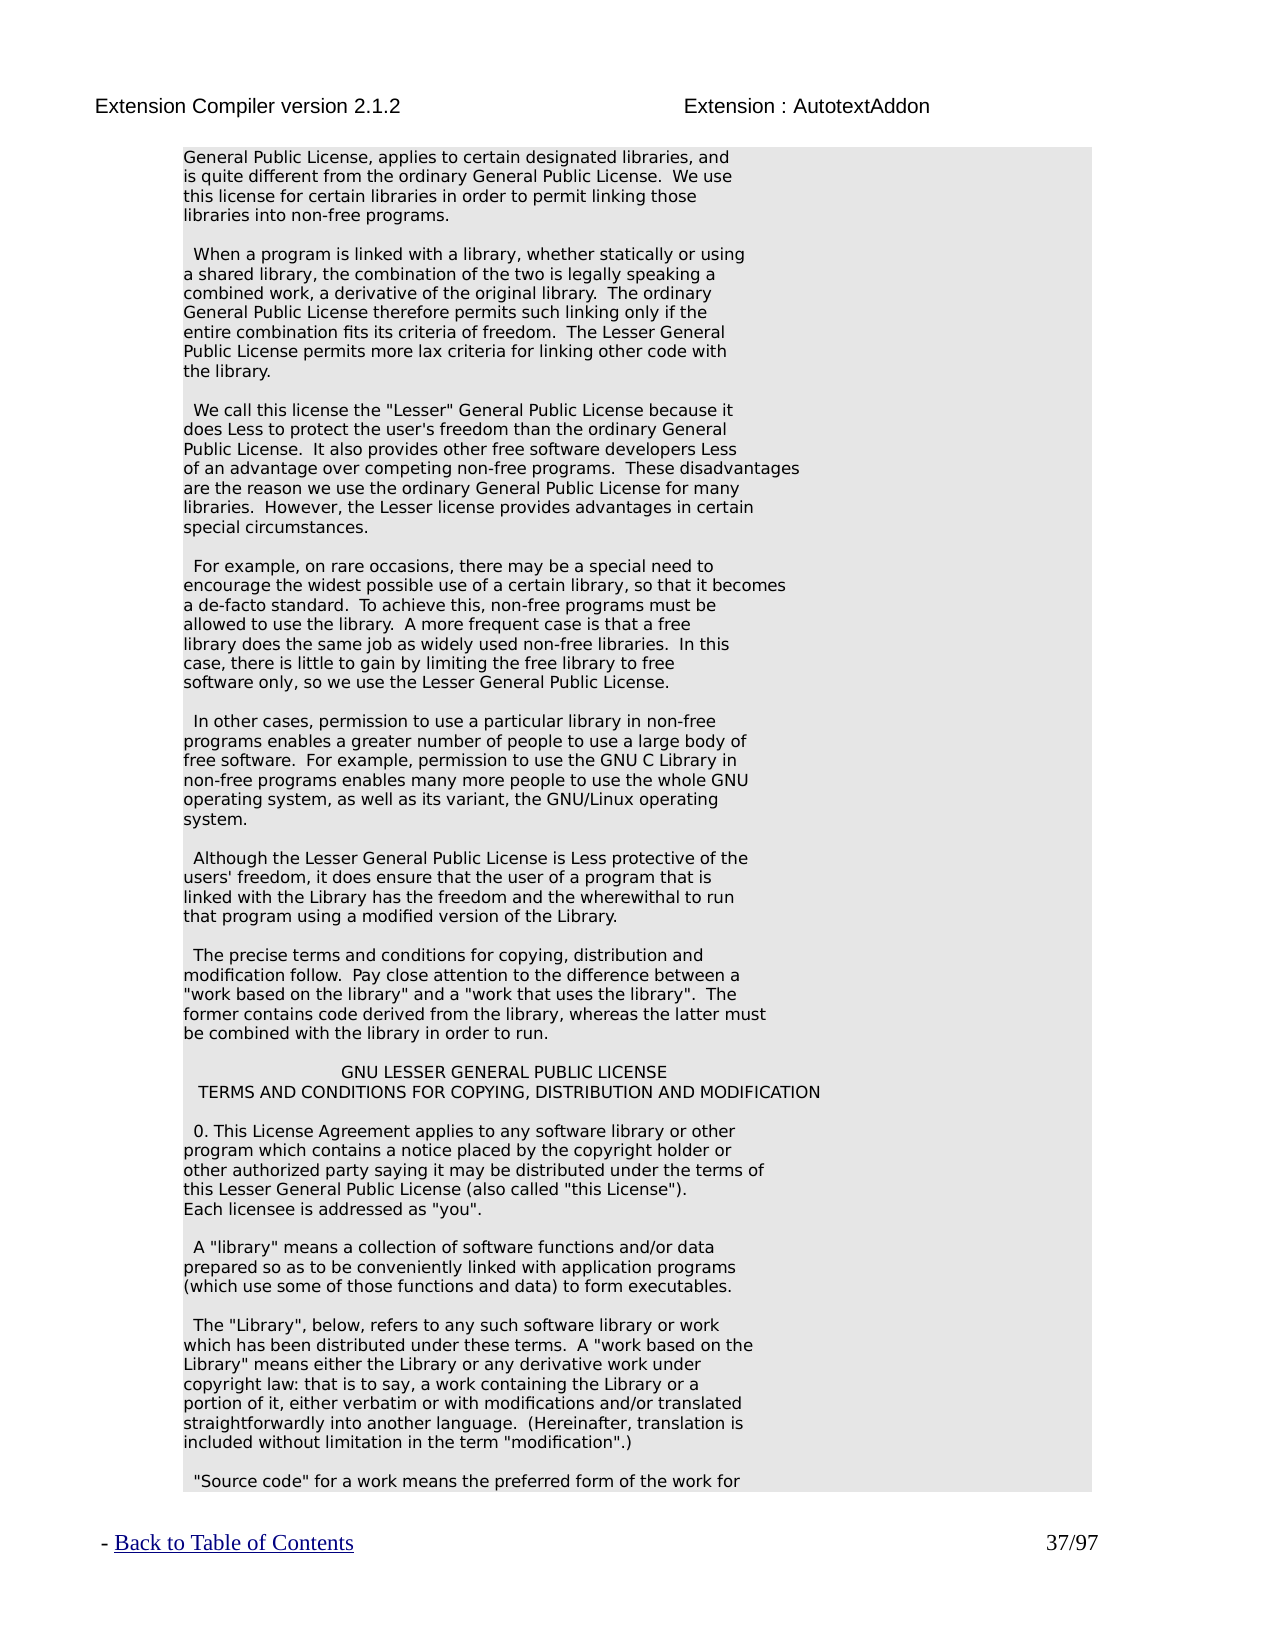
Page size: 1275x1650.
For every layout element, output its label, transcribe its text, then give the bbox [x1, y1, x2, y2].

text system. [183, 810, 1092, 829]
text For example, on rare occasions, there may be a special need to [183, 557, 1092, 576]
text The "Library", below, refers to any such software library or work [183, 1316, 1092, 1336]
text encourage the widest possible use of a certain library, so that it becomes [183, 576, 1092, 596]
text be combined with the library in order to run. [183, 1024, 1092, 1043]
text included without limitation in the term "modification".) [183, 1433, 1092, 1453]
text TERMS AND CONDITIONS FOR COPYING, DISTRIBUTION AND MODIFICATION [183, 1082, 1092, 1102]
text is quite different from the ordinary General Public License. We use [183, 167, 1092, 186]
text 0. This License Agreement applies to any software library or other [183, 1121, 1092, 1141]
text a shared library, the combination of the two is legally speaking a [183, 264, 1092, 284]
text combined work, a derivative of the original library. The ordinary [183, 284, 1092, 303]
text of an advantage over competing non-free programs. These disadvantages [183, 459, 1092, 479]
text "work based on the library" and a "work that uses the library". The [183, 985, 1092, 1004]
text When a program is linked with a library, whether statically or using [183, 245, 1092, 264]
text special circumstances. [183, 518, 1092, 537]
text copyright law: that is to say, a work containing the Library or a [183, 1375, 1092, 1394]
text modification follow. Pay close attention to the difference between a [183, 966, 1092, 985]
text that program using a modified version of the Library. [183, 907, 1092, 927]
text libraries into non-free programs. [183, 206, 1092, 225]
text Public License permits more lax criteria for linking other code with [183, 342, 1092, 362]
text which has been distributed under these terms. A "work based on the [183, 1336, 1092, 1355]
text software only, so we use the Lesser General Public License. [183, 673, 1092, 693]
text this Lesser General Public License (also called "this License"). [183, 1180, 1092, 1199]
text a de-facto standard. To achieve this, non-free programs must be [183, 596, 1092, 615]
text "Source code" for a work means the preferred form of the work for [183, 1472, 1092, 1492]
text libraries. However, the Lesser license provides advantages in certain [183, 498, 1092, 518]
text We call this license the "Lesser" General Public License because it [183, 401, 1092, 420]
text does Less to protect the user's freedom than the ordinary General [183, 420, 1092, 440]
text other authorized party saying it may be distributed under the terms of [183, 1160, 1092, 1180]
text portion of it, either verbatim or with modifications and/or translated [183, 1394, 1092, 1414]
text (which use some of those functions and data) to form executables. [183, 1277, 1092, 1297]
text In other cases, permission to use a particular library in non-free [183, 712, 1092, 732]
text prepared so as to be conveniently linked with application programs [183, 1258, 1092, 1277]
text allowed to use the library. A more frequent case is that a free [183, 615, 1092, 634]
text A "library" means a collection of software functions and/or data [183, 1238, 1092, 1258]
text Each licensee is addressed as "you". [183, 1199, 1092, 1219]
text Public License. It also provides other free software developers Less [183, 440, 1092, 459]
text the library. [183, 362, 1092, 381]
text operating system, as well as its variant, the GNU/Linux operating [183, 790, 1092, 810]
text former contains code derived from the library, whereas the latter must [183, 1004, 1092, 1024]
text straightforwardly into another language. (Hereinafter, translation is [183, 1414, 1092, 1433]
text linked with the Library has the freedom and the wherewithal to run [183, 888, 1092, 907]
text The precise terms and conditions for copying, distribution and [183, 946, 1092, 966]
text free software. For example, permission to use the GNU C Library in [183, 751, 1092, 771]
text General Public License therefore permits such linking only if the [183, 303, 1092, 323]
text library does the same job as widely used non-free libraries. In this [183, 634, 1092, 654]
text General Public License, applies to certain designated libraries, and [183, 147, 1092, 167]
text this license for certain libraries in order to permit linking those [183, 186, 1092, 206]
text users' freedom, it does ensure that the user of a program that is [183, 868, 1092, 888]
text case, there is little to gain by limiting the free library to free [183, 654, 1092, 673]
text entire combination fits its criteria of freedom. The Lesser General [183, 323, 1092, 342]
text Library" means either the Library or any derivative work under [183, 1355, 1092, 1375]
text programs enables a greater number of people to use a large body of [183, 732, 1092, 751]
text GNU LESSER GENERAL PUBLIC LICENSE [183, 1063, 1092, 1082]
text program which contains a notice placed by the copyright holder or [183, 1141, 1092, 1160]
text are the reason we use the ordinary General Public License for many [183, 479, 1092, 498]
text Although the Lesser General Public License is Less protective of the [183, 849, 1092, 868]
text non-free programs enables many more people to use the whole GNU [183, 771, 1092, 790]
